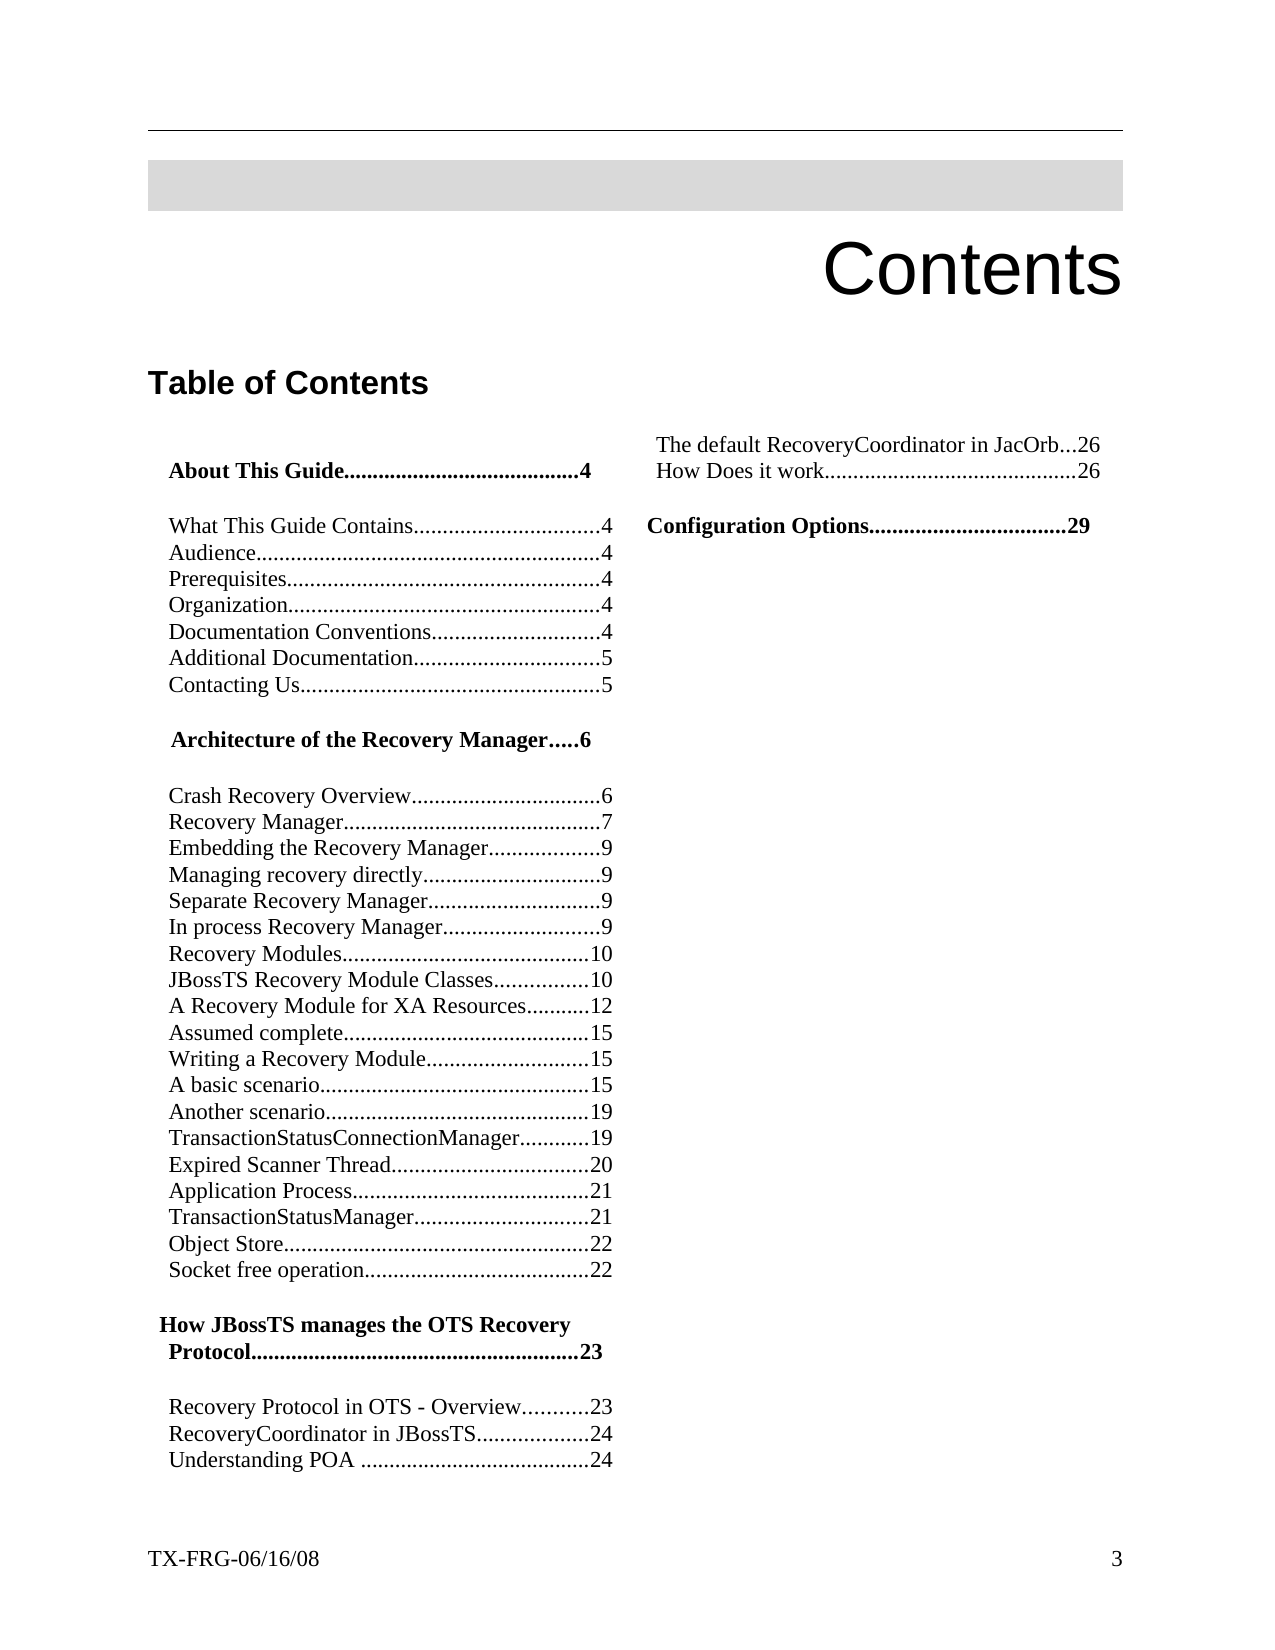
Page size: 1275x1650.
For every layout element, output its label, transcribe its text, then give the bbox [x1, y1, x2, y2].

text RecoveryCoordinator in JBossTS 24 [168, 1420, 613, 1446]
text Contacting Us 5 [168, 671, 613, 697]
text Audience 4 [168, 539, 613, 565]
text Embedding the Recovery Manager 9 [168, 834, 613, 861]
text Organization 4 [168, 592, 613, 618]
text Prerequisites 4 [168, 565, 613, 592]
text The default RecoveryCoordinator in JacOrb 26 [656, 431, 1100, 457]
text What This Guide Contains 4 [168, 512, 613, 539]
text JBossTS Recovery Module Classes 10 [168, 966, 613, 992]
text Understanding POA 24 [168, 1446, 613, 1472]
text Additional Documentation 5 [168, 644, 613, 671]
text Configuration Options 29 [635, 512, 1123, 539]
text Another scenario 19 [168, 1098, 613, 1124]
text Assumed complete 15 [168, 1019, 613, 1045]
text Documentation Conventions 4 [168, 618, 613, 644]
text Recovery Protocol in OTS - Overview 23 [168, 1393, 613, 1420]
text Crash Recovery Overview 6 [168, 782, 613, 808]
subtitle Table of Contents [148, 363, 1123, 401]
text Architecture of the Recovery Manager 6 [148, 726, 635, 752]
text Expired Scanner Thread 20 [168, 1151, 613, 1177]
text About This Guide 4 [148, 431, 635, 483]
title Contents [263, 224, 1123, 310]
text Socket free operation 22 [168, 1256, 613, 1282]
text Recovery Modules 10 [168, 940, 613, 966]
text Application Process 21 [168, 1177, 613, 1203]
text A Recovery Module for XA Resources 12 [168, 992, 613, 1019]
text A basic scenario 15 [168, 1072, 613, 1098]
text How Does it work 26 [656, 457, 1100, 483]
text Writing a Recovery Module 15 [168, 1045, 613, 1072]
text Separate Recovery Manager 9 [168, 887, 613, 913]
text Object Store 22 [168, 1230, 613, 1256]
text TransactionStatusConnectionManager 19 [168, 1124, 613, 1151]
text Managing recovery directly 9 [168, 861, 613, 887]
text TransactionStatusManager 21 [168, 1203, 613, 1230]
text How JBossTS manages the OTS Recovery Protocol 23 [148, 1312, 635, 1364]
text In process Recovery Manager 9 [168, 913, 613, 940]
text Recovery Manager 7 [168, 808, 613, 834]
